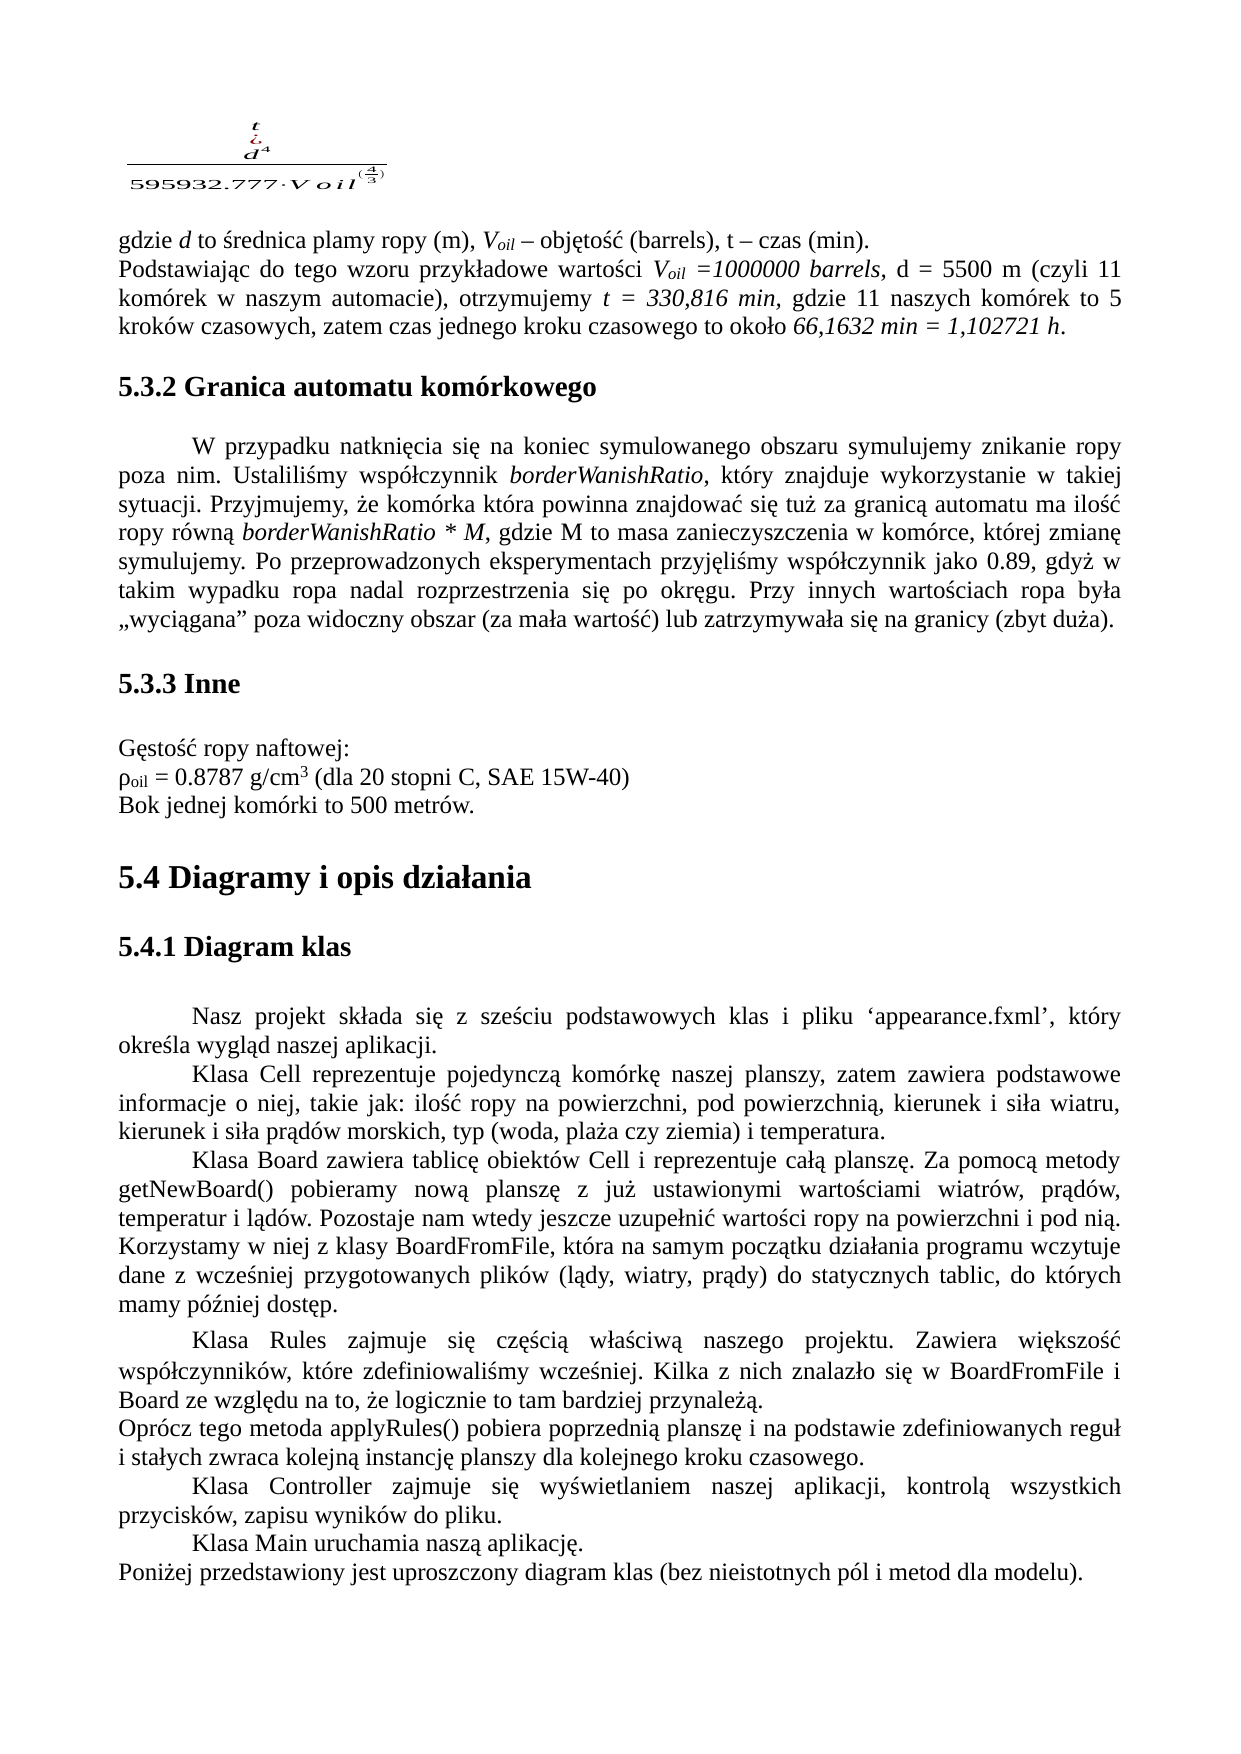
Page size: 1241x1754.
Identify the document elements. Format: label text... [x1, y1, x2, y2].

text 5.3.2 Granica automatu komórkowego [118, 369, 1122, 402]
text Nasz projekt składa się z sześciu podstawowych klas i pliku ‘appearance.fxml’, który określa wygląd naszej aplikacji. [118, 1001, 1122, 1059]
text gdzie d to średnica plamy ropy (m), Voil – objętość (barrels), t – czas (min). [118, 225, 1122, 254]
text Klasa Rules zajmuje się częścią właściwą naszego projektu. Zawiera większość współczynników, które zdefiniowaliśmy wcześniej. Kilka z nich znalazło się w BoardFromFile i Board ze względu na to, że logicznie to tam bardziej przynależą. [118, 1318, 1122, 1413]
text 5.4 Diagramy i opis działania [118, 858, 1122, 896]
text ρoil = 0.8787 g/cm3 (dla 20 stopni C, SAE 15W-40) [118, 762, 1122, 791]
text Bok jednej komórki to 500 metrów. [118, 791, 1122, 819]
text 5.4.1 Diagram klas [118, 929, 1122, 963]
text Klasa Cell reprezentuje pojedynczą komórkę naszej planszy, zatem zawiera podstawowe informacje o niej, takie jak: ilość ropy na powierzchni, pod powierzchnią, kierunek i siła wiatru, kierunek i siła prądów morskich, typ (woda, plaża czy ziemia) i temperatura. [118, 1059, 1122, 1145]
text Poniżej przedstawiony jest uproszczony diagram klas (bez nieistotnych pól i metod dla modelu). [118, 1557, 1122, 1586]
text Klasa Board zawiera tablicę obiektów Cell i reprezentuje całą planszę. Za pomocą metody getNewBoard() pobieramy nową planszę z już ustawionymi wartościami wiatrów, prądów, temperatur i lądów. Pozostaje nam wtedy jeszcze uzupełnić wartości ropy na powierzchni i pod nią. Korzystamy w niej z klasy BoardFromFile, która na samym początku działania programu wczytuje dane z wcześniej przygotowanych plików (lądy, wiatry, prądy) do statycznych tablic, do których mamy później dostęp. [118, 1145, 1122, 1318]
text Klasa Controller zajmuje się wyświetlaniem naszej aplikacji, kontrolą wszystkich przycisków, zapisu wyników do pliku. [118, 1471, 1122, 1528]
text Oprócz tego metoda applyRules() pobiera poprzednią planszę i na podstawie zdefiniowanych reguł i stałych zwraca kolejną instancję planszy dla kolejnego kroku czasowego. [118, 1413, 1122, 1471]
text Gęstość ropy naftowej: [118, 733, 1122, 762]
text Klasa Main uruchamia naszą aplikację. [118, 1528, 1122, 1557]
text Podstawiając do tego wzoru przykładowe wartości Voil =1000000 barrels, d = 5500 m (czyli 11 komórek w naszym automacie), otrzymujemy t = 330,816 min, gdzie 11 naszych komórek to 5 kroków czasowych, zatem czas jednego kroku czasowego to około 66,1632 min = 1,102721 h. [118, 254, 1122, 340]
text W przypadku natknięcia się na koniec symulowanego obszaru symulujemy znikanie ropy poza nim. Ustaliliśmy współczynnik borderWanishRatio, który znajduje wykorzystanie w takiej sytuacji. Przyjmujemy, że komórka która powinna znajdować się tuż za granicą automatu ma ilość ropy równą borderWanishRatio * M, gdzie M to masa zanieczyszczenia w komórce, której zmianę symulujemy. Po przeprowadzonych eksperymentach przyjęliśmy współczynnik jako 0.89, gdyż w takim wypadku ropa nadal rozprzestrzenia się po okręgu. Przy innych wartościach ropa była „wyciągana” poza widoczny obszar (za mała wartość) lub zatrzymywała się na granicy (zbyt duża). [118, 431, 1122, 632]
text 5.3.3 Inne [118, 666, 1122, 699]
